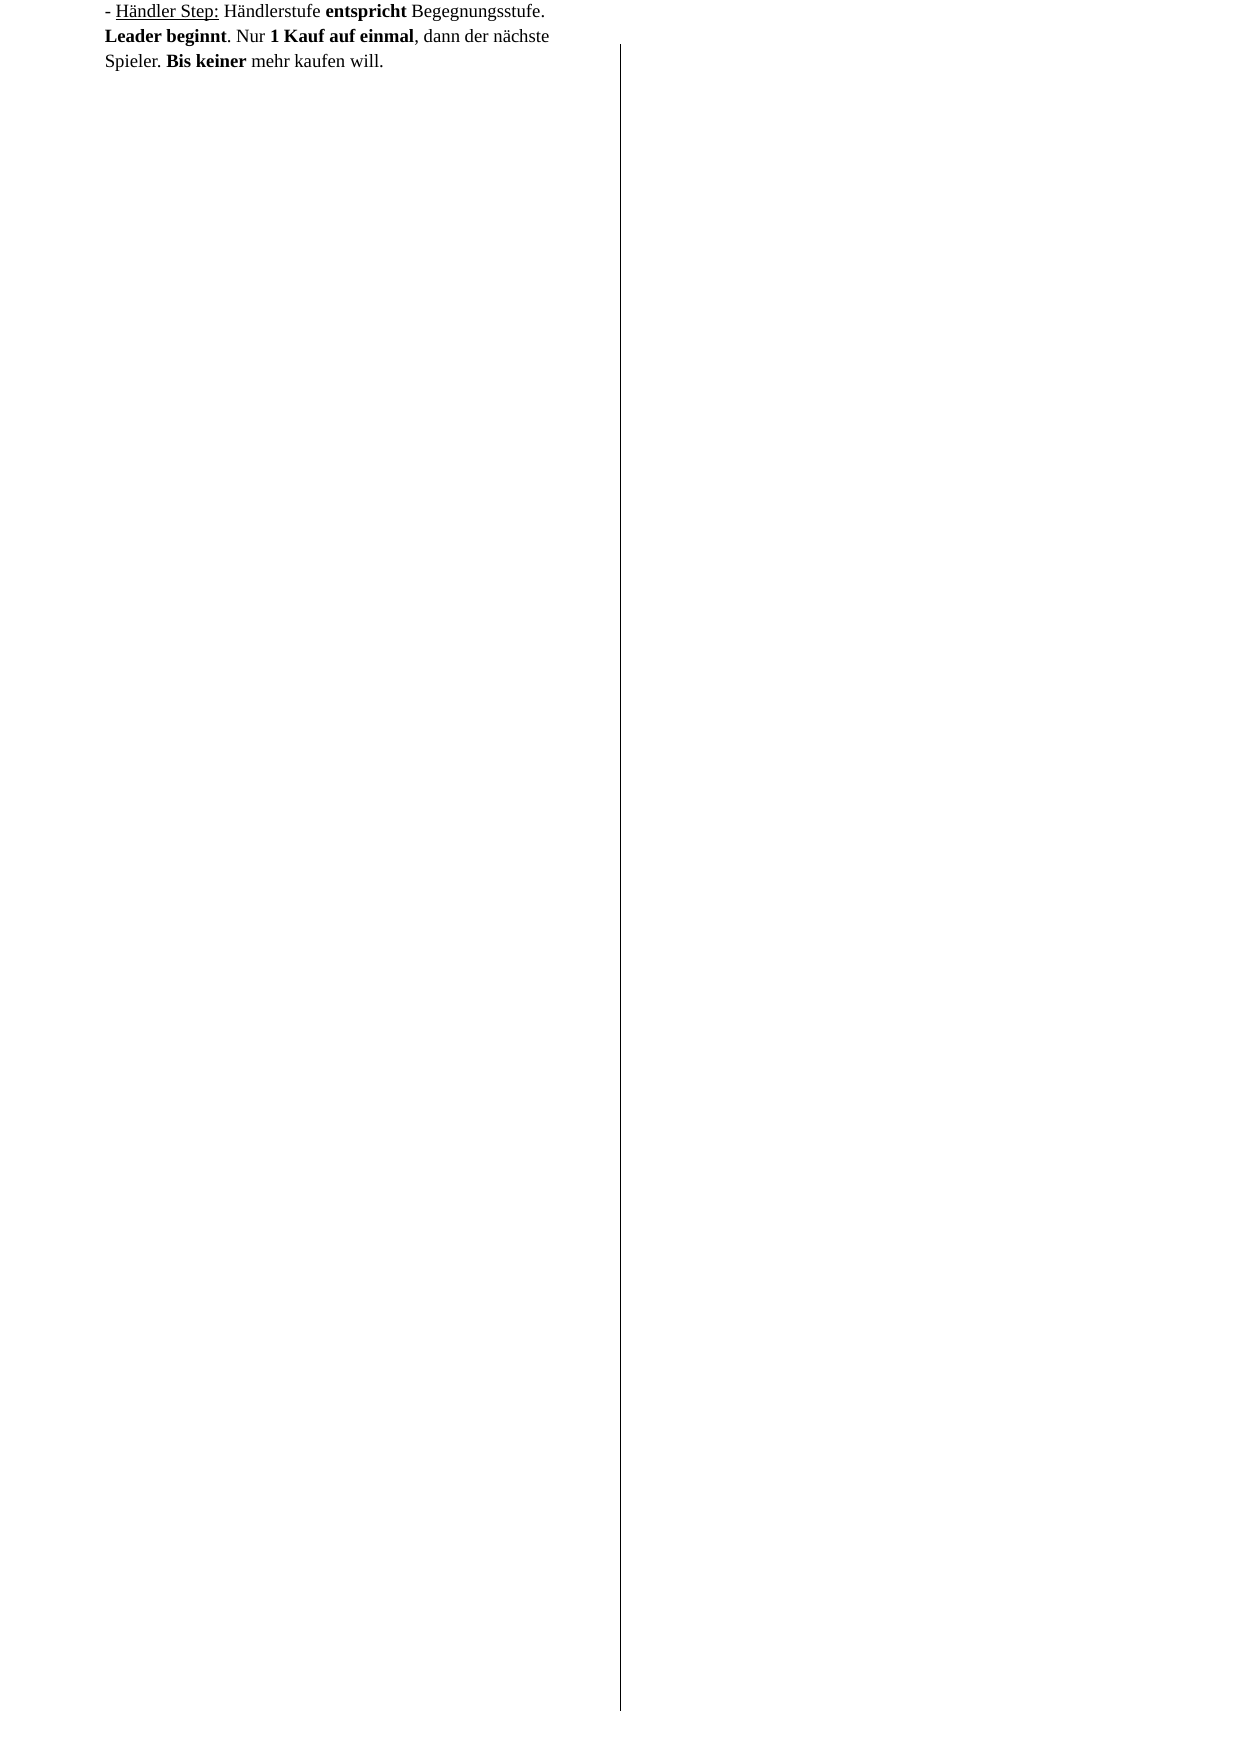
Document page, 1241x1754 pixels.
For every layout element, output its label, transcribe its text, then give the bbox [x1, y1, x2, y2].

list - Händler Step: Händlerstufe entspricht Begegnungsstufe. Leader beginnt. Nur 1 Kauf auf einmal, dann der nächste Spieler. Bis keiner mehr kaufen will. [67, 0, 605, 71]
